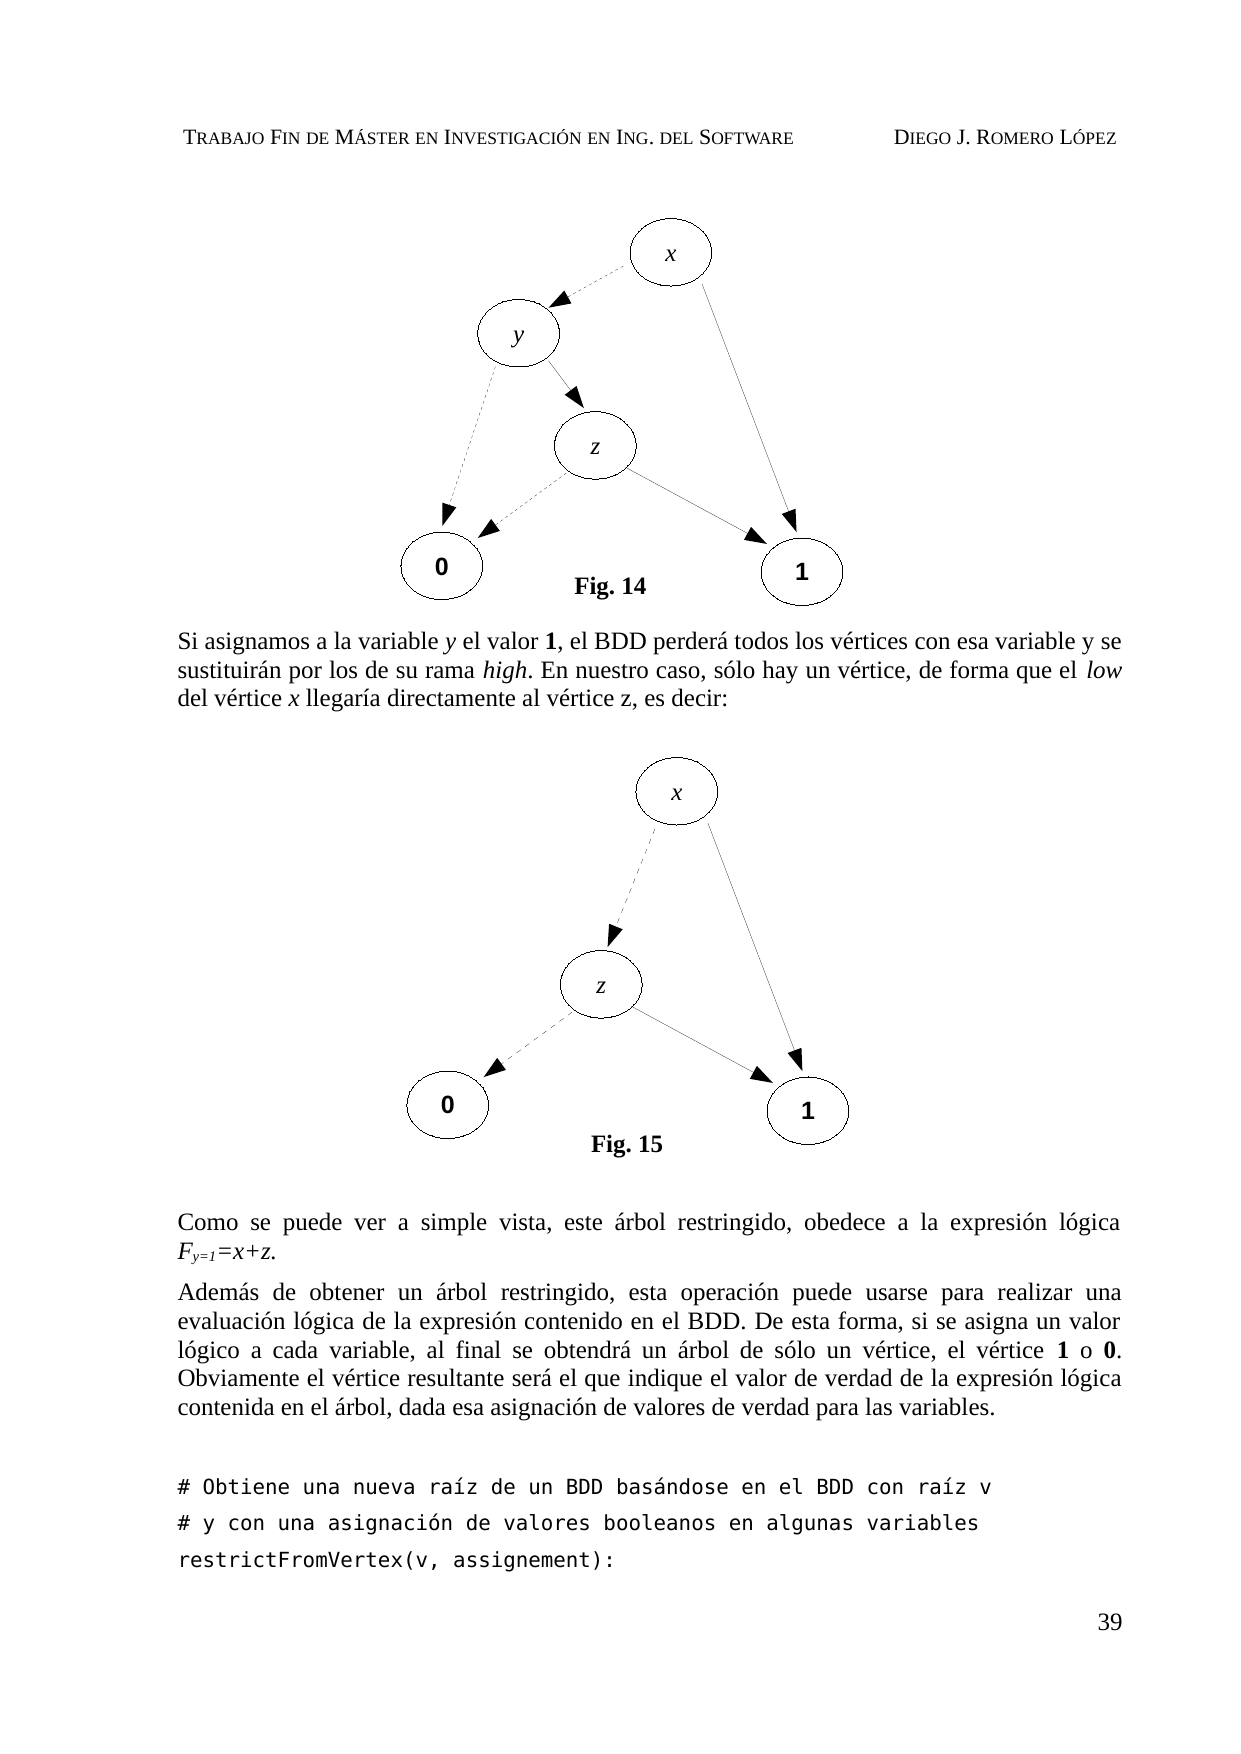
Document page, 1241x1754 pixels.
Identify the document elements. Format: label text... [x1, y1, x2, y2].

text # y con una asignación de valores booleanos en algunas variables [177, 1511, 1122, 1536]
text Además de obtener un árbol restringido, esta operación puede usarse para realizar una evaluación lógica de la expresión contenido en el BDD. De esta forma, si se asigna un valor lógico a cada variable, al final se obtendrá un árbol de sólo un vértice, el vértice 1 o 0. Obviamente el vértice resultante será el que indique el valor de verdad de la expresión lógica contenida en el árbol, dada esa asignación de valores de verdad para las variables. [177, 1277, 1122, 1421]
text # Obtiene una nueva raíz de un BDD basándose en el BDD con raíz v [177, 1475, 1122, 1499]
text Como se puede ver a simple vista, este árbol restringido, obedece a la expresión lógica Fy=1=x+z. [177, 1207, 1122, 1265]
text restrictFromVertex(v, assignement): [177, 1548, 1122, 1572]
text Si asignamos a la variable y el valor 1, el BDD perderá todos los vértices con esa variable y se sustituirán por los de su rama high. En nuestro caso, sólo hay un vértice, de forma que el low del vértice x llegaría directamente al vértice z, es decir: [177, 213, 1122, 712]
